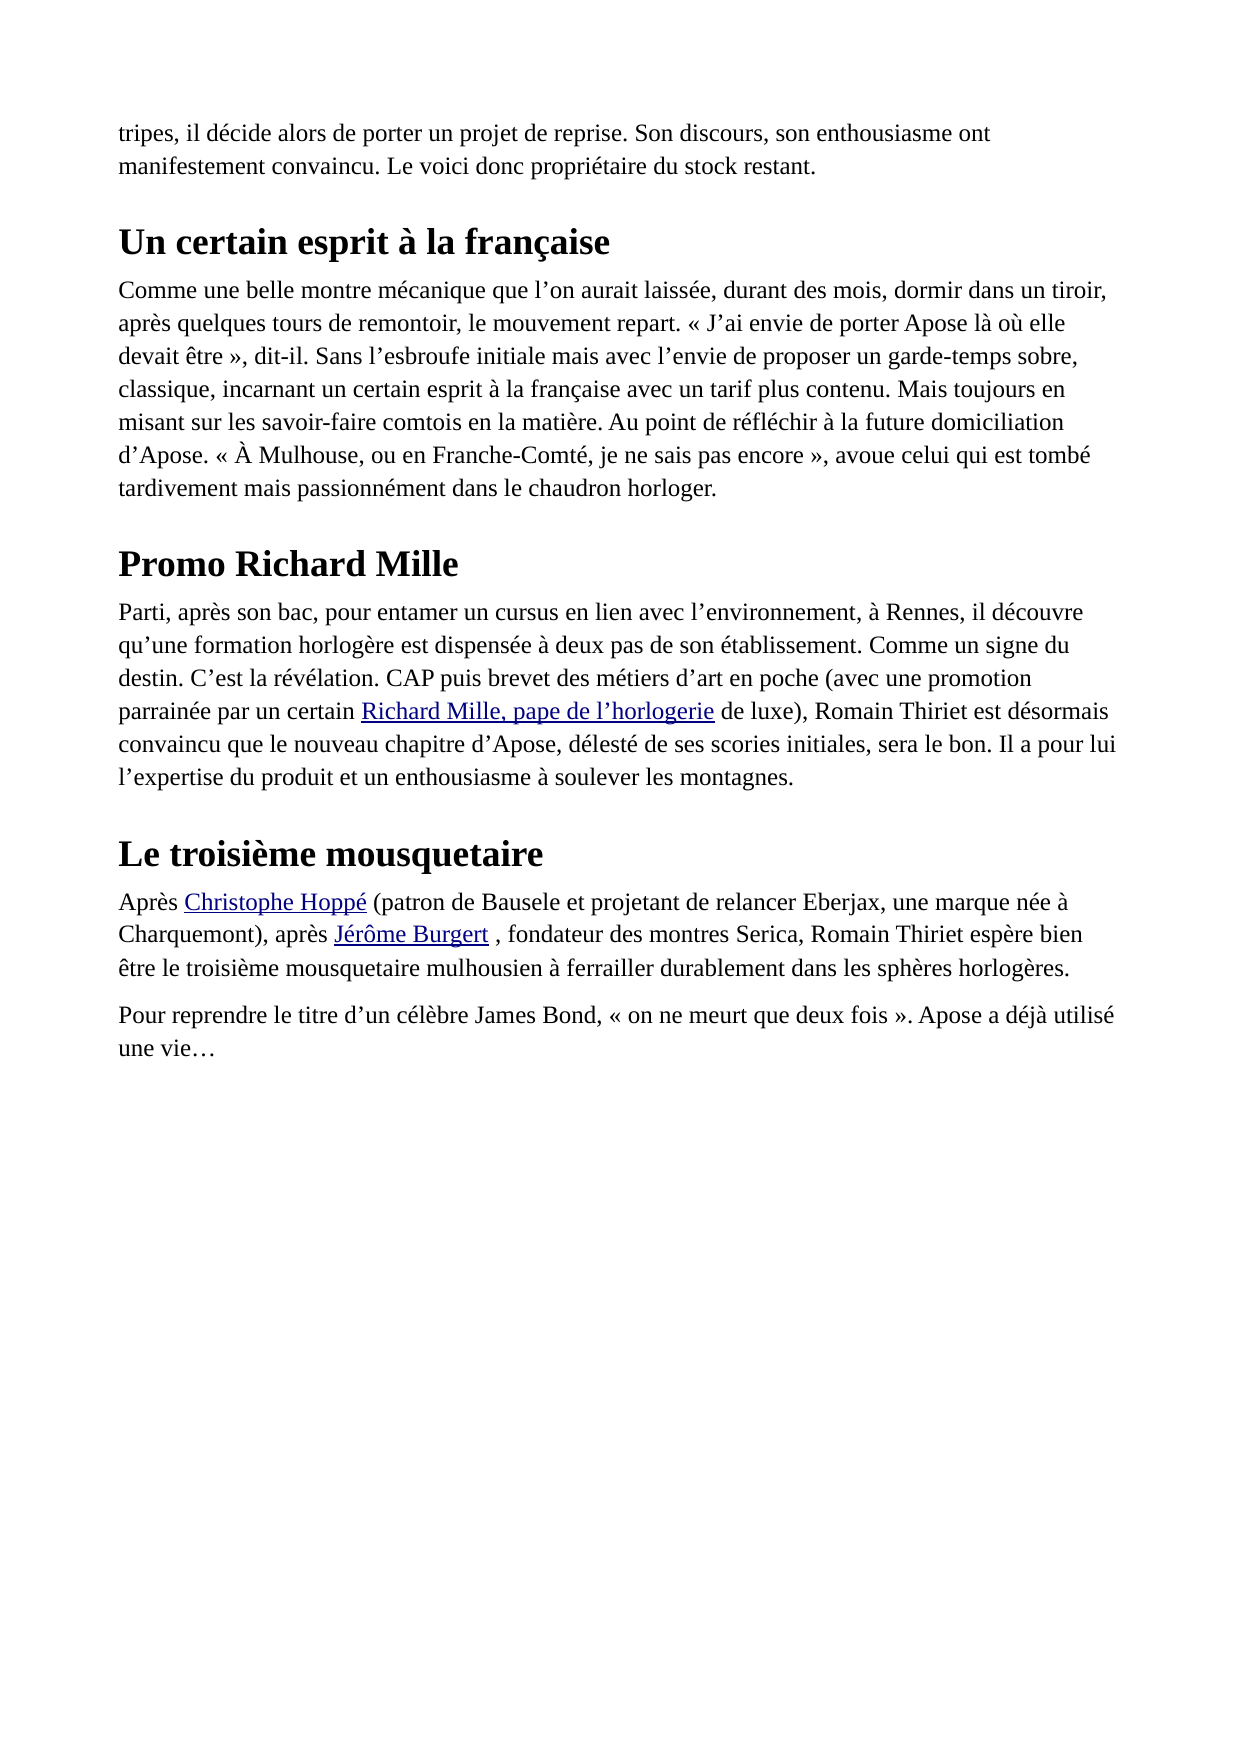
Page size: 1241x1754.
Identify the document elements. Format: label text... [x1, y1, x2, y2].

text Parti, après son bac, pour entamer un cursus en lien avec l’environnement, à Rennes, il découvre qu’une formation horlogère est dispensée à deux pas de son établissement. Comme un signe du destin. C’est la révélation. CAP puis brevet des métiers d’art en poche (avec une promotion parrainée par un certain Richard Mille, pape de l’horlogerie de luxe), Romain Thiriet est désormais convaincu que le nouveau chapitre d’Apose, délesté de ses scories initiales, sera le bon. Il a pour lui l’expertise du produit et un enthousiasme à soulever les montagnes. [118, 597, 1122, 791]
text Pour reprendre le titre d’un célèbre James Bond, « on ne meurt que deux fois ». Apose a déjà utilisé une vie… [118, 1000, 1122, 1062]
text Comme une belle montre mécanique que l’on aurait laissée, durant des mois, dormir dans un tiroir, après quelques tours de remontoir, le mouvement repart. « J’ai envie de porter Apose là où elle devait être », dit-il. Sans l’esbroufe initiale mais avec l’envie de proposer un garde-temps sobre, classique, incarnant un certain esprit à la française avec un tarif plus contenu. Mais toujours en misant sur les savoir-faire comtois en la matière. Au point de réfléchir à la future domiciliation d’Apose. « À Mulhouse, ou en Franche-Comté, je ne sais pas encore », avoue celui qui est tombé tardivement mais passionnément dans le chaudron horloger. [118, 275, 1122, 502]
text tripes, il décide alors de porter un projet de reprise. Son discours, son enthousiasme ont manifestement convaincu. Le voici donc propriétaire du stock restant. [118, 118, 1122, 180]
subtitle Le troisième mousquetaire [118, 831, 1122, 874]
subtitle Un certain esprit à la française [118, 219, 1122, 263]
text Après Christophe Hoppé (patron de Bausele et projetant de relancer Eberjax, une marque née à Charquemont), après Jérôme Burgert , fondateur des montres Serica, Romain Thiriet espère bien être le troisième mousquetaire mulhousien à ferrailler durablement dans les sphères horlogères. [118, 887, 1122, 981]
subtitle Promo Richard Mille [118, 542, 1122, 585]
